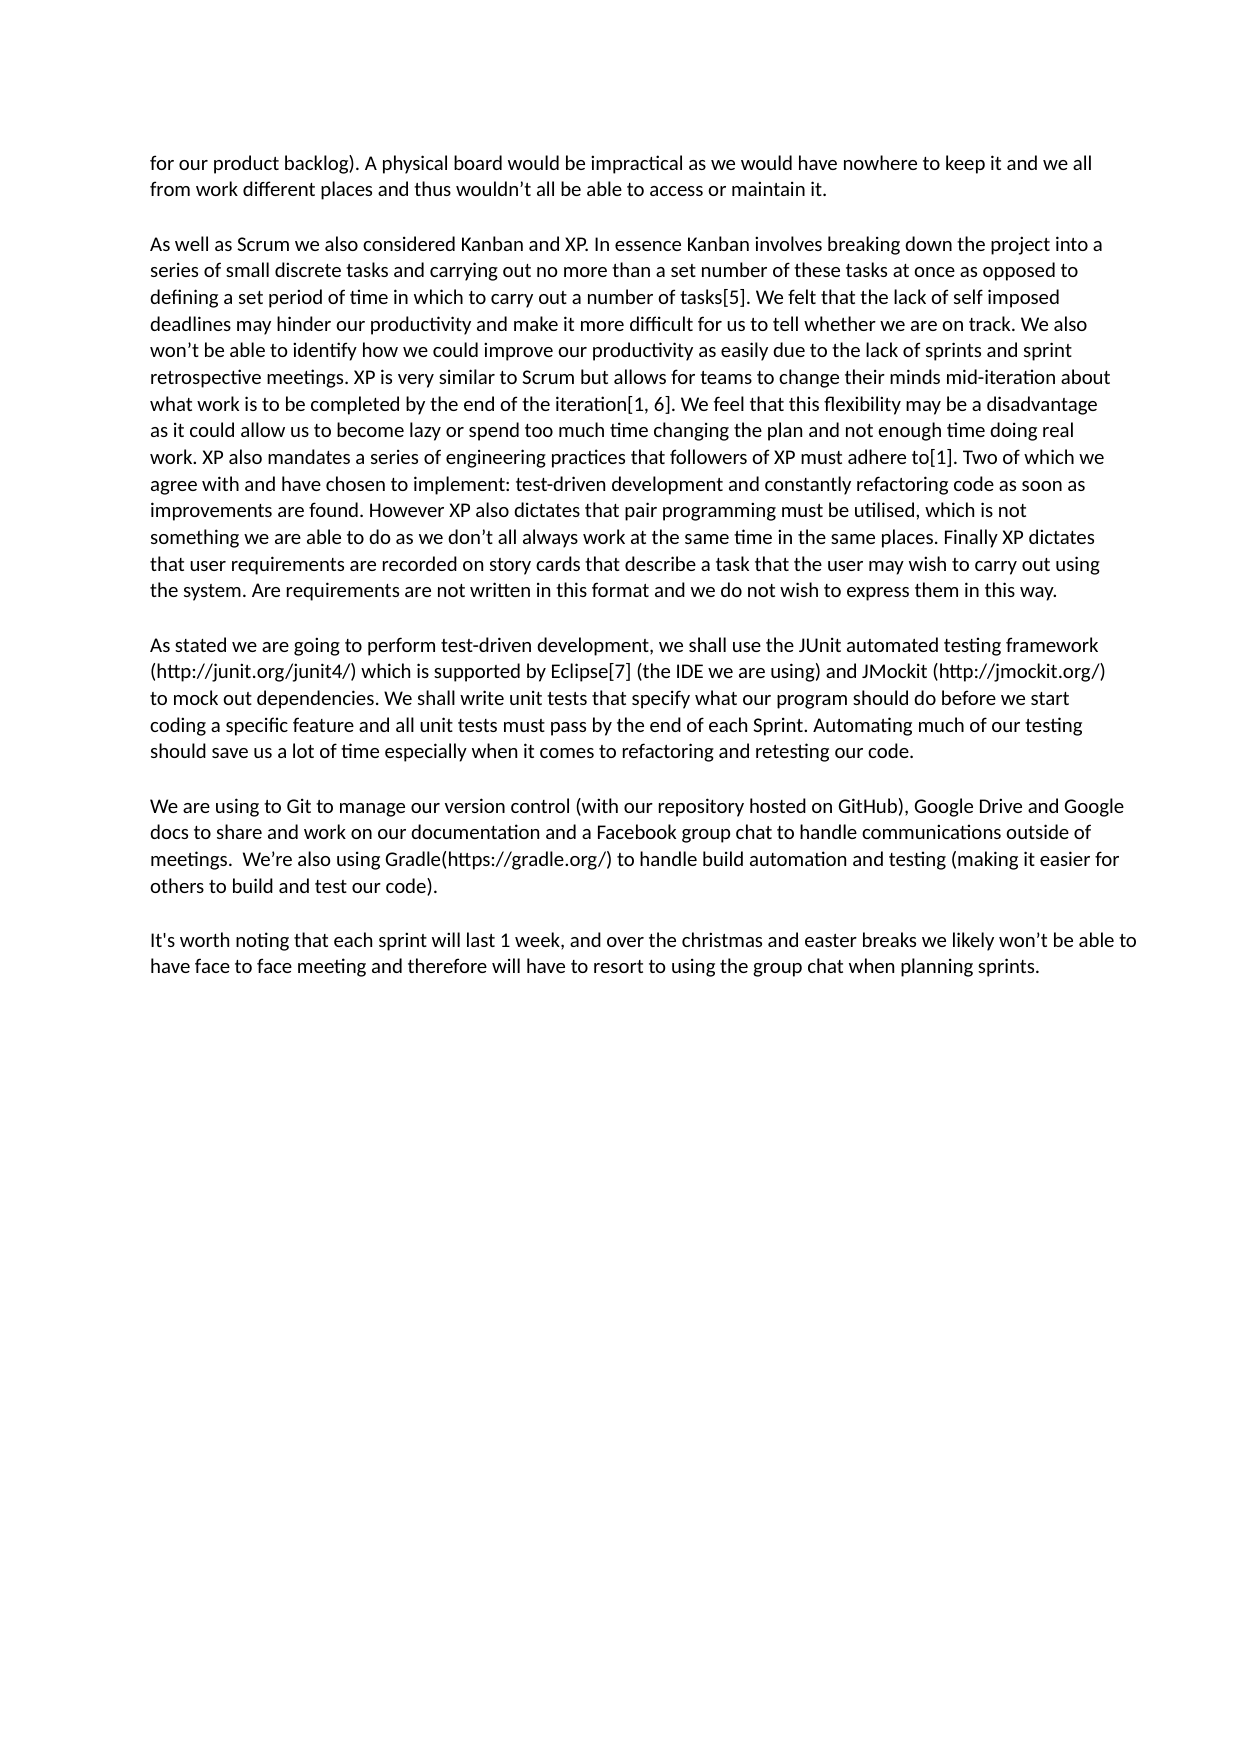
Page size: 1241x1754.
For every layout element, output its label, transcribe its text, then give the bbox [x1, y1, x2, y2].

text As well as Scrum we also considered Kanban and XP. In essence Kanban involves breaking down the project into a series of small discrete tasks and carrying out no more than a set number of these tasks at once as opposed to defining a set period of time in which to carry out a number of tasks[5]. We felt that the lack of self imposed deadlines may hinder our productivity and make it more difficult for us to tell whether we are on track. We also won’t be able to identify how we could improve our productivity as easily due to the lack of sprints and sprint retrospective meetings. XP is very similar to Scrum but allows for teams to change their minds mid-iteration about what work is to be completed by the end of the iteration[1, 6]. We feel that this flexibility may be a disadvantage as it could allow us to become lazy or spend too much time changing the plan and not enough time doing real work. XP also mandates a series of engineering practices that followers of XP must adhere to[1]. Two of which we agree with and have chosen to implement: test-driven development and constantly refactoring code as soon as improvements are found. However XP also dictates that pair programming must be utilised, which is not something we are able to do as we don’t all always work at the same time in the same places. Finally XP dictates that user requirements are recorded on story cards that describe a task that the user may wish to carry out using the system. Are requirements are not written in this format and we do not wish to express them in this way. [150, 231, 1121, 603]
text It's worth noting that each sprint will last 1 week, and over the christmas and easter breaks we likely won’t be able to have face to face meeting and therefore will have to resort to using the group chat when planning sprints. [150, 927, 1139, 979]
text for our product backlog). A physical board would be impractical as we would have nowhere to keep it and we all from work different places and thus wouldn’t all be able to access or maintain it. [150, 150, 1121, 202]
text As stated we are going to perform test-driven development, we shall use the JUnit automated testing framework (http://junit.org/junit4/) which is supported by Eclipse[7] (the IDE we are using) and JMockit (http://jmockit.org/) to mock out dependencies. We shall write unit tests that specify what our program should do before we start coding a specific feature and all unit tests must pass by the end of each Sprint. Automating much of our testing should save us a lot of time especially when it comes to refactoring and retesting our code. [150, 632, 1121, 764]
text We are using to Git to manage our version control (with our repository hosted on GitHub), Google Drive and Google docs to share and work on our documentation and a Facebook group chat to handle communications outside of meetings. We’re also using Gradle(https://gradle.org/) to handle build automation and testing (making it easier for others to build and test our code). [150, 793, 1139, 898]
